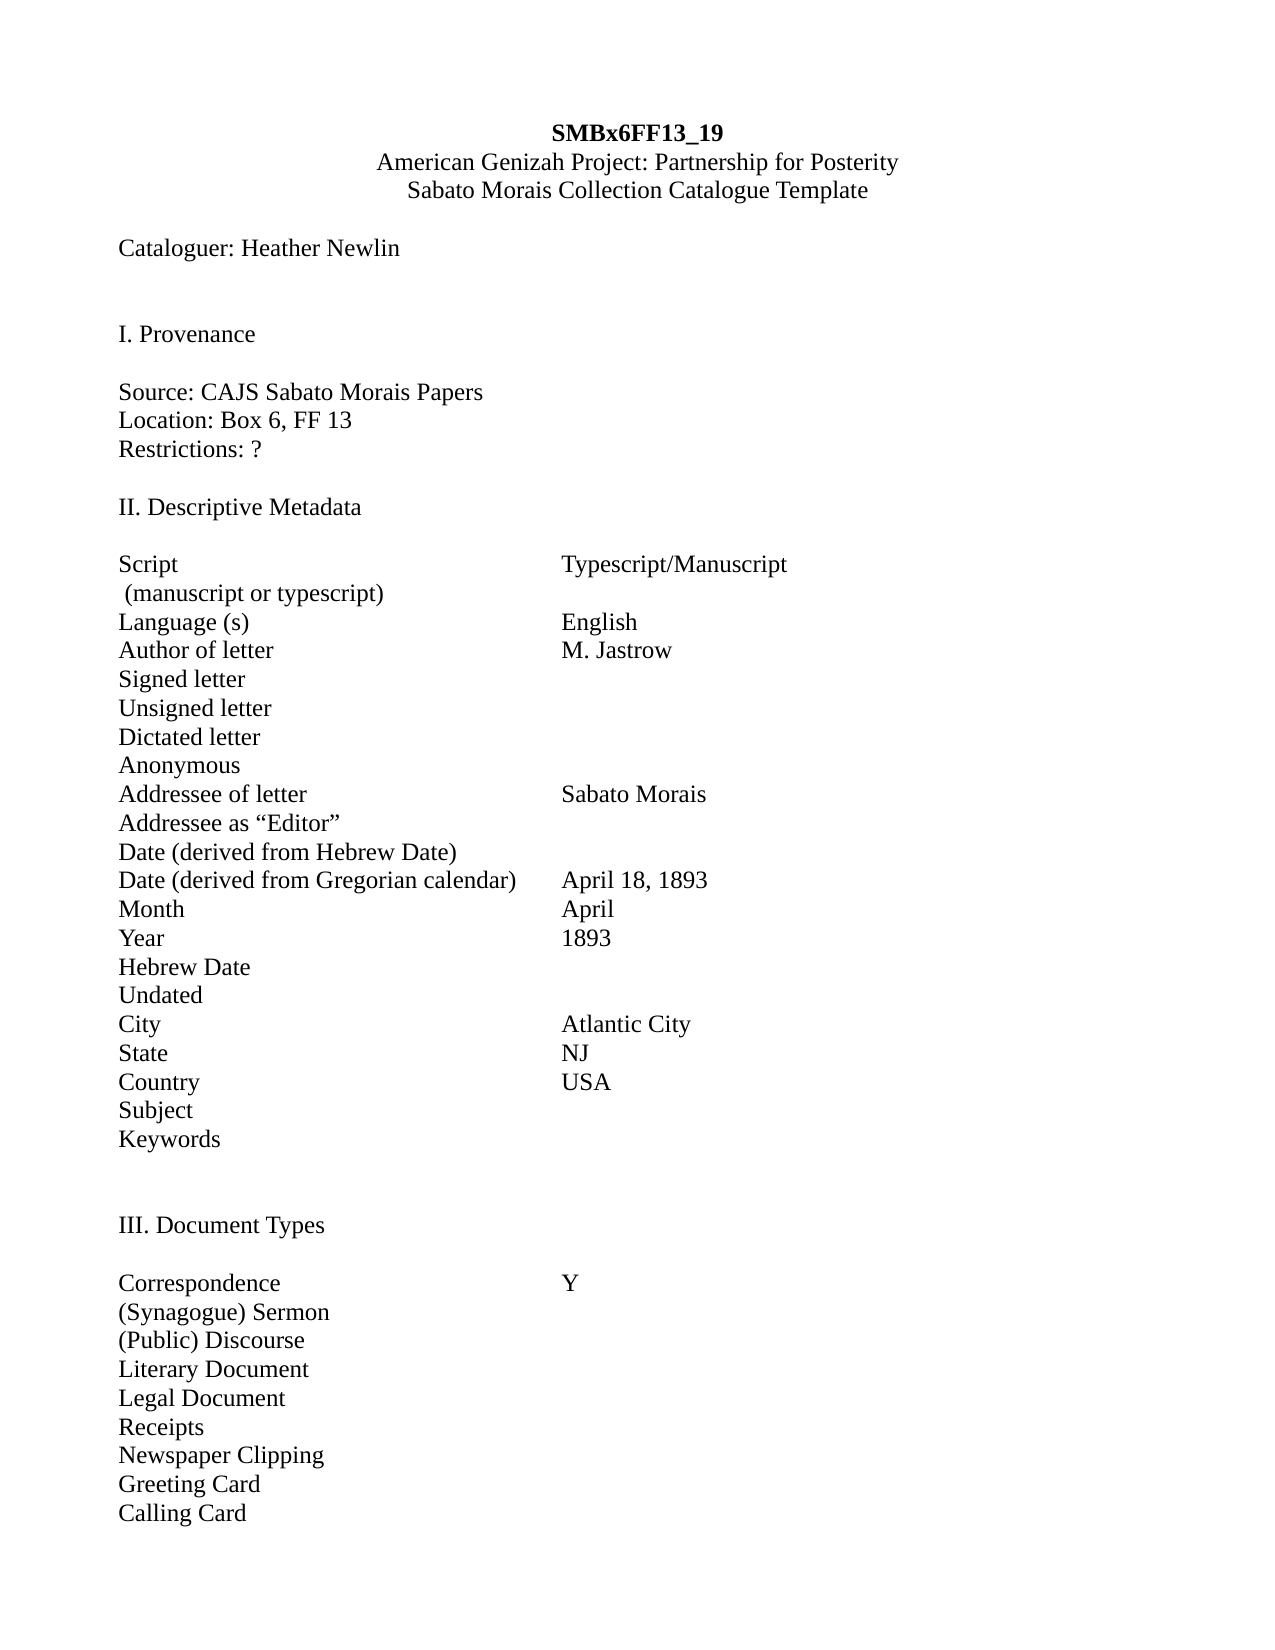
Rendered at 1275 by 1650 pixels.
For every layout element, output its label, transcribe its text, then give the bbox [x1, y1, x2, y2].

text Unsigned letter [118, 693, 1157, 722]
text II. Descriptive Metadata [118, 492, 1157, 521]
text American Genizah Project: Partnership for Posterity [118, 147, 1157, 176]
text City Atlantic City [118, 1009, 1157, 1038]
text I. Provenance [118, 319, 1157, 348]
text Restrictions: ? [118, 434, 1157, 463]
text Location: Box 6, FF 13 [118, 406, 1157, 434]
text Newspaper Clipping [118, 1441, 1157, 1469]
text Dictated letter [118, 722, 1157, 751]
text (manuscript or typescript) [118, 578, 1157, 607]
text Keywords [118, 1124, 1157, 1153]
text Correspondence Y [118, 1268, 1157, 1297]
text Signed letter [118, 664, 1157, 693]
text Calling Card [118, 1498, 1157, 1527]
text Country USA [118, 1067, 1157, 1096]
text (Synagogue) Sermon [118, 1297, 1157, 1326]
text Receipts [118, 1412, 1157, 1441]
text Cataloguer: Heather Newlin [118, 233, 1157, 262]
text Script Typescript/Manuscript [118, 549, 1157, 578]
text Date (derived from Hebrew Date) [118, 837, 1157, 866]
text Sabato Morais Collection Catalogue Template [118, 176, 1157, 204]
text State NJ [118, 1038, 1157, 1067]
text Literary Document [118, 1354, 1157, 1383]
text Undated [118, 981, 1157, 1009]
text Year 1893 [118, 923, 1157, 952]
text (Public) Discourse [118, 1326, 1157, 1354]
text Hebrew Date [118, 952, 1157, 981]
text Addressee as “Editor” [118, 808, 1157, 837]
text Date (derived from Gregorian calendar) April 18, 1893 [118, 866, 1157, 894]
text Anonymous [118, 751, 1157, 779]
text Language (s) English [118, 607, 1157, 636]
text Addressee of letter Sabato Morais [118, 779, 1157, 808]
text Greeting Card [118, 1469, 1157, 1498]
text Source: CAJS Sabato Morais Papers [118, 377, 1157, 406]
text Author of letter M. Jastrow [118, 636, 1157, 664]
text Subject [118, 1096, 1157, 1124]
text SMBx6FF13_19 [118, 118, 1157, 147]
text Legal Document [118, 1383, 1157, 1412]
text Month April [118, 894, 1157, 923]
text III. Document Types [118, 1211, 1157, 1239]
